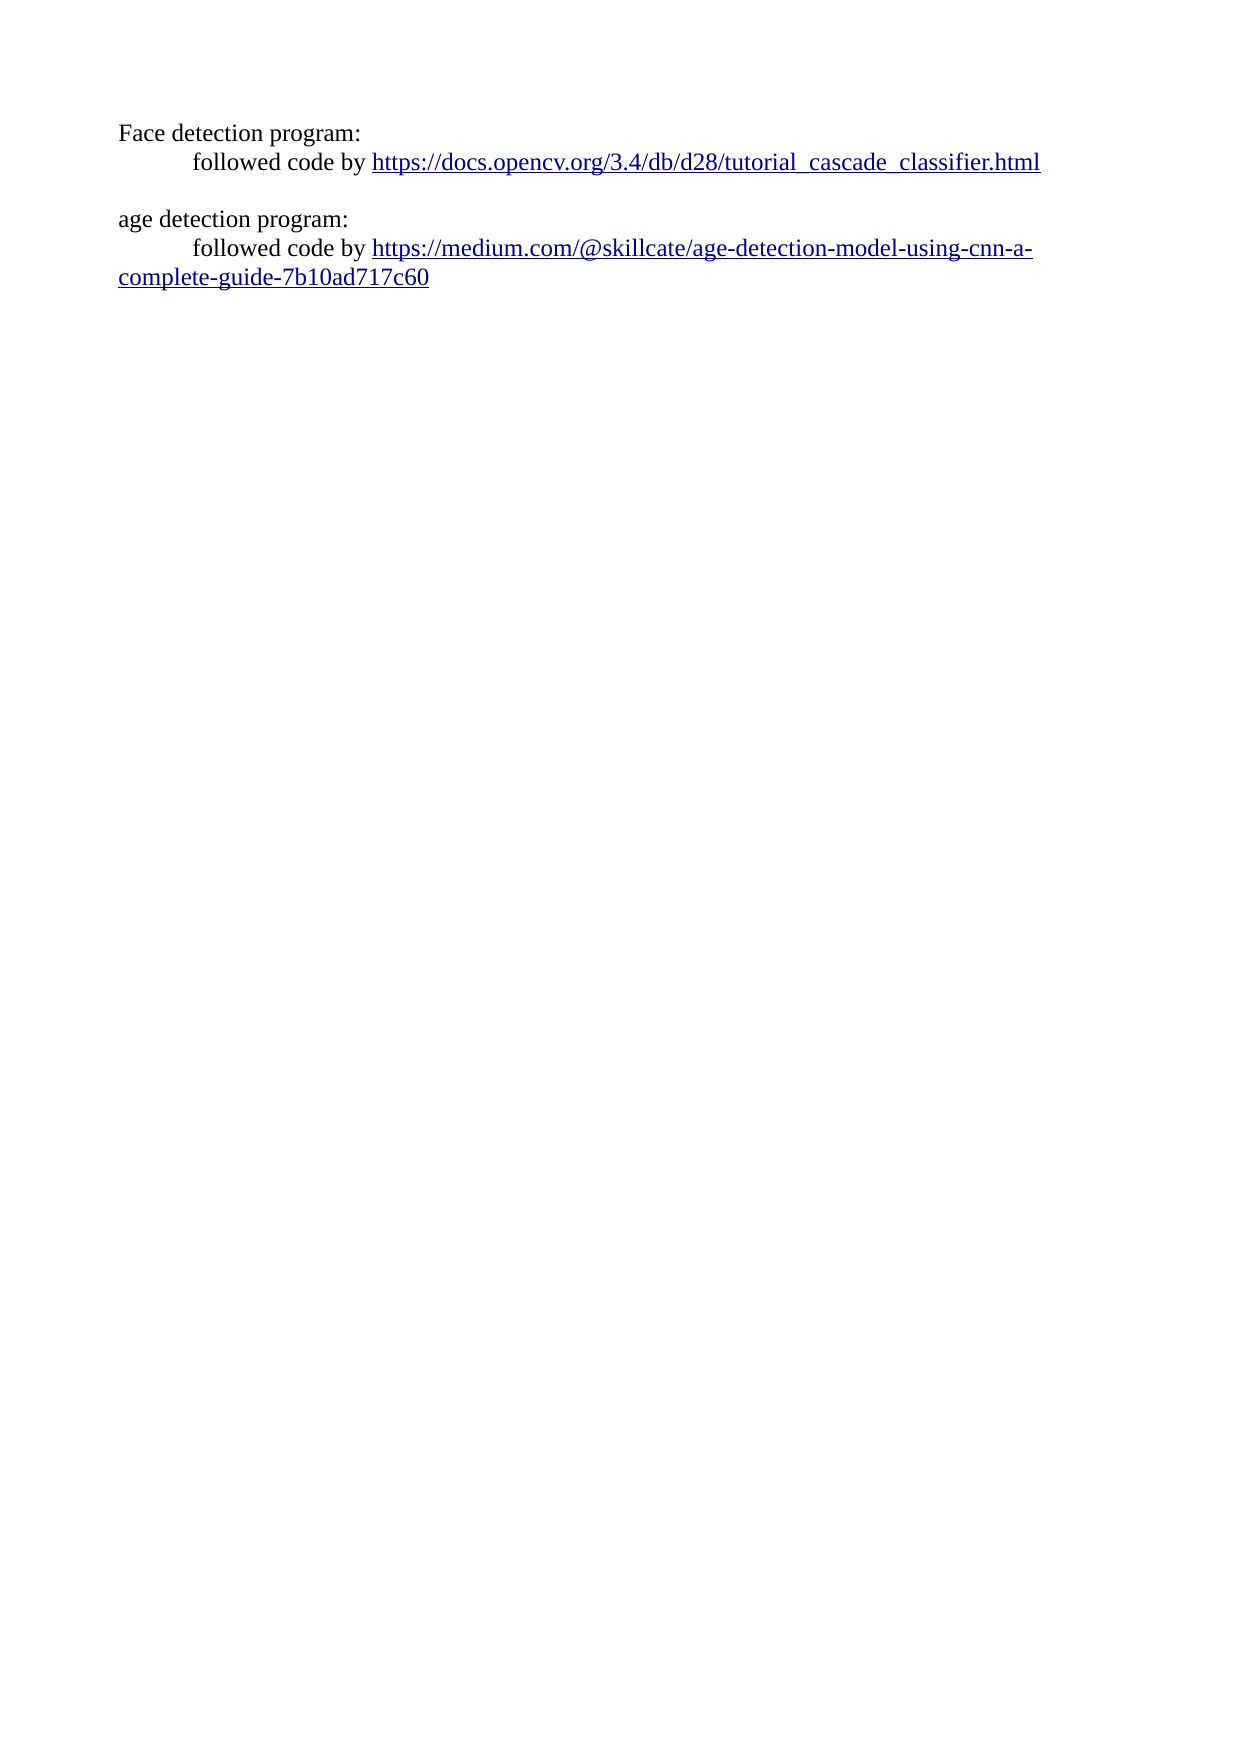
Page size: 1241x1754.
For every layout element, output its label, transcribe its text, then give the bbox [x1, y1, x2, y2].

text age detection program: [118, 204, 1122, 233]
text followed code by https://docs.opencv.org/3.4/db/d28/tutorial_cascade_classifier.html [118, 147, 1122, 176]
text Face detection program: [118, 118, 1122, 147]
text followed code by https://medium.com/@skillcate/age-detection-model-using-cnn-a-complete-guide-7b10ad717c60 [118, 233, 1122, 291]
